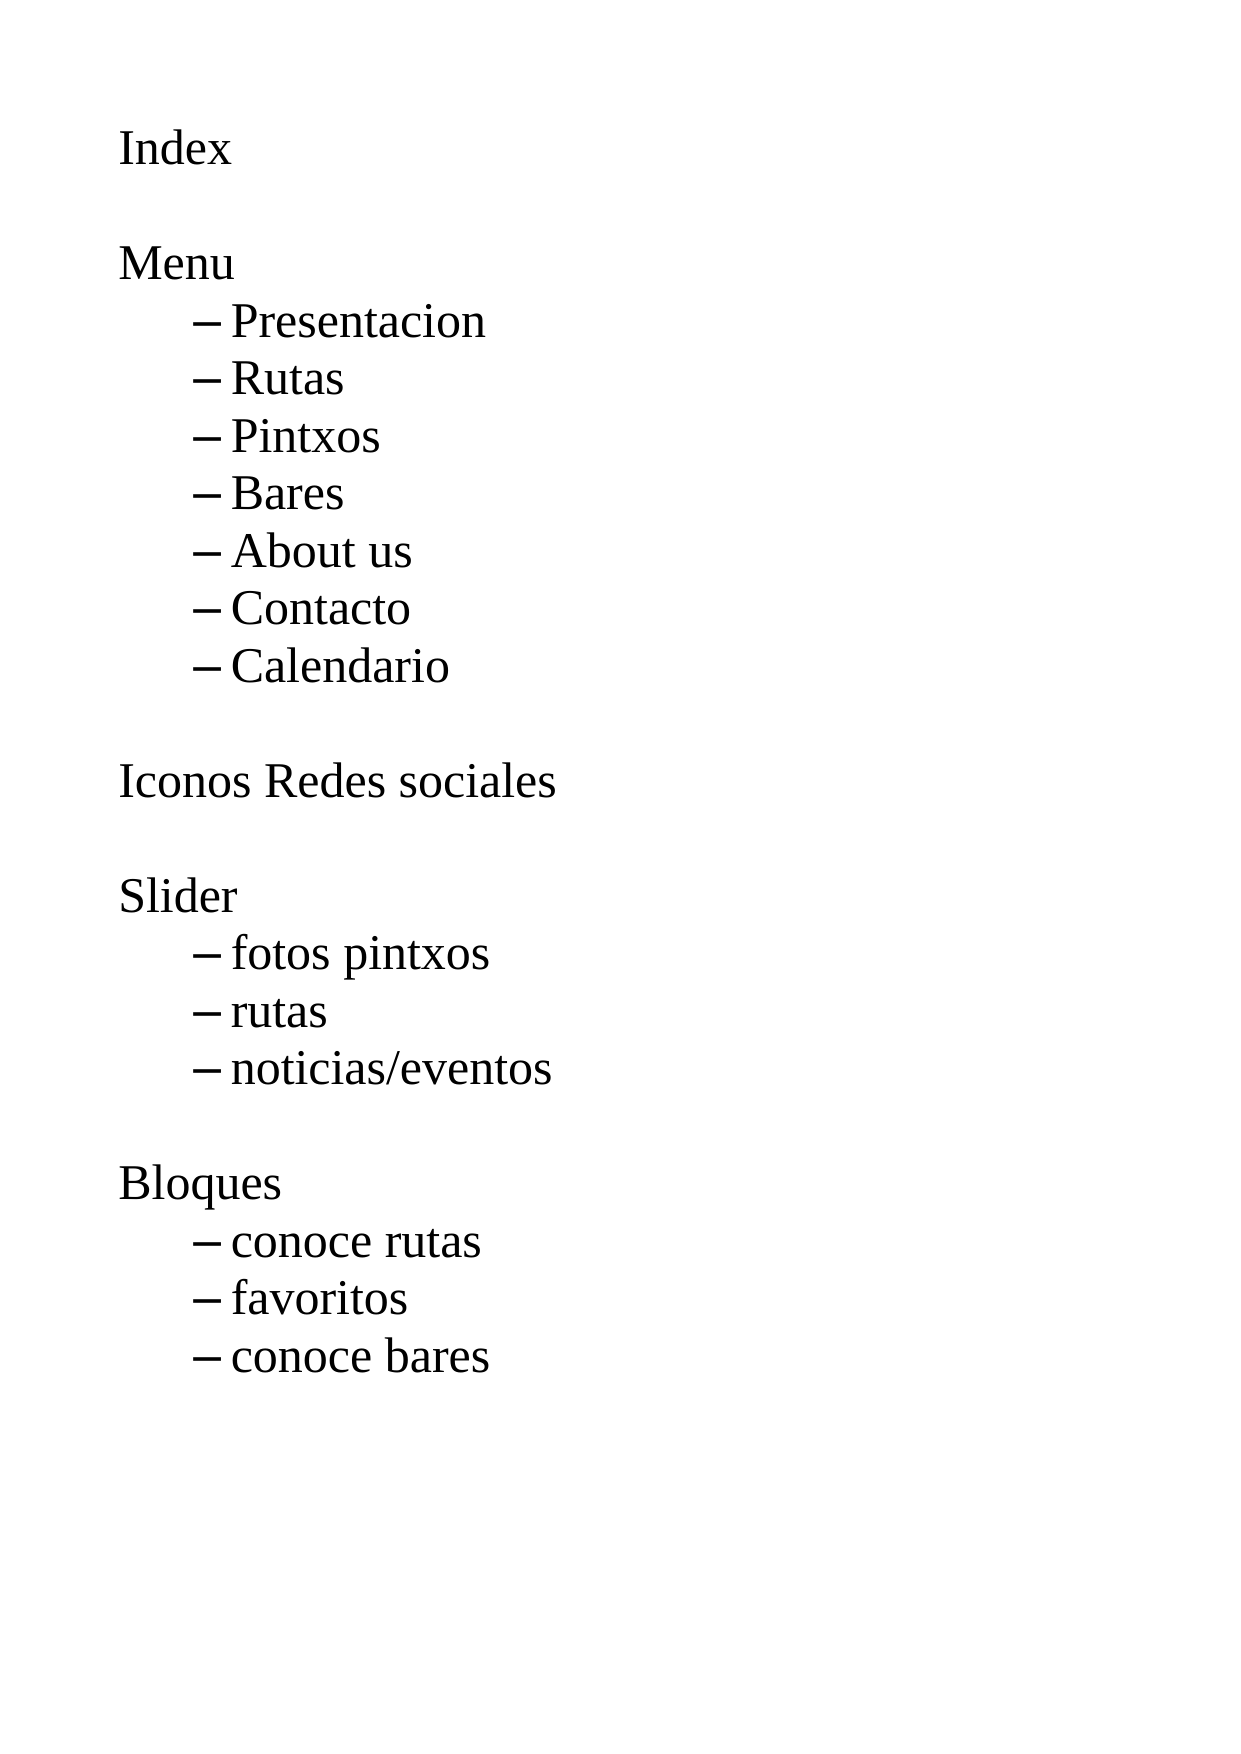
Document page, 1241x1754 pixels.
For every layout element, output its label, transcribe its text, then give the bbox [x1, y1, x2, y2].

list Presentacion [193, 291, 1122, 348]
list conoce bares [193, 1326, 1122, 1383]
list rutas [193, 981, 1122, 1038]
text Index [118, 118, 1122, 176]
list conoce rutas [193, 1211, 1122, 1268]
text Bloques [118, 1153, 1122, 1211]
list About us [193, 521, 1122, 578]
text Menu [118, 233, 1122, 291]
list Pintxos [193, 406, 1122, 463]
text Slider [118, 866, 1122, 923]
list Bares [193, 463, 1122, 521]
list fotos pintxos [193, 923, 1122, 981]
list noticias/eventos [193, 1038, 1122, 1096]
list Calendario [193, 636, 1122, 693]
list favoritos [193, 1268, 1122, 1326]
text Iconos Redes sociales [118, 751, 1122, 808]
list Rutas [193, 348, 1122, 406]
list Contacto [193, 578, 1122, 636]
